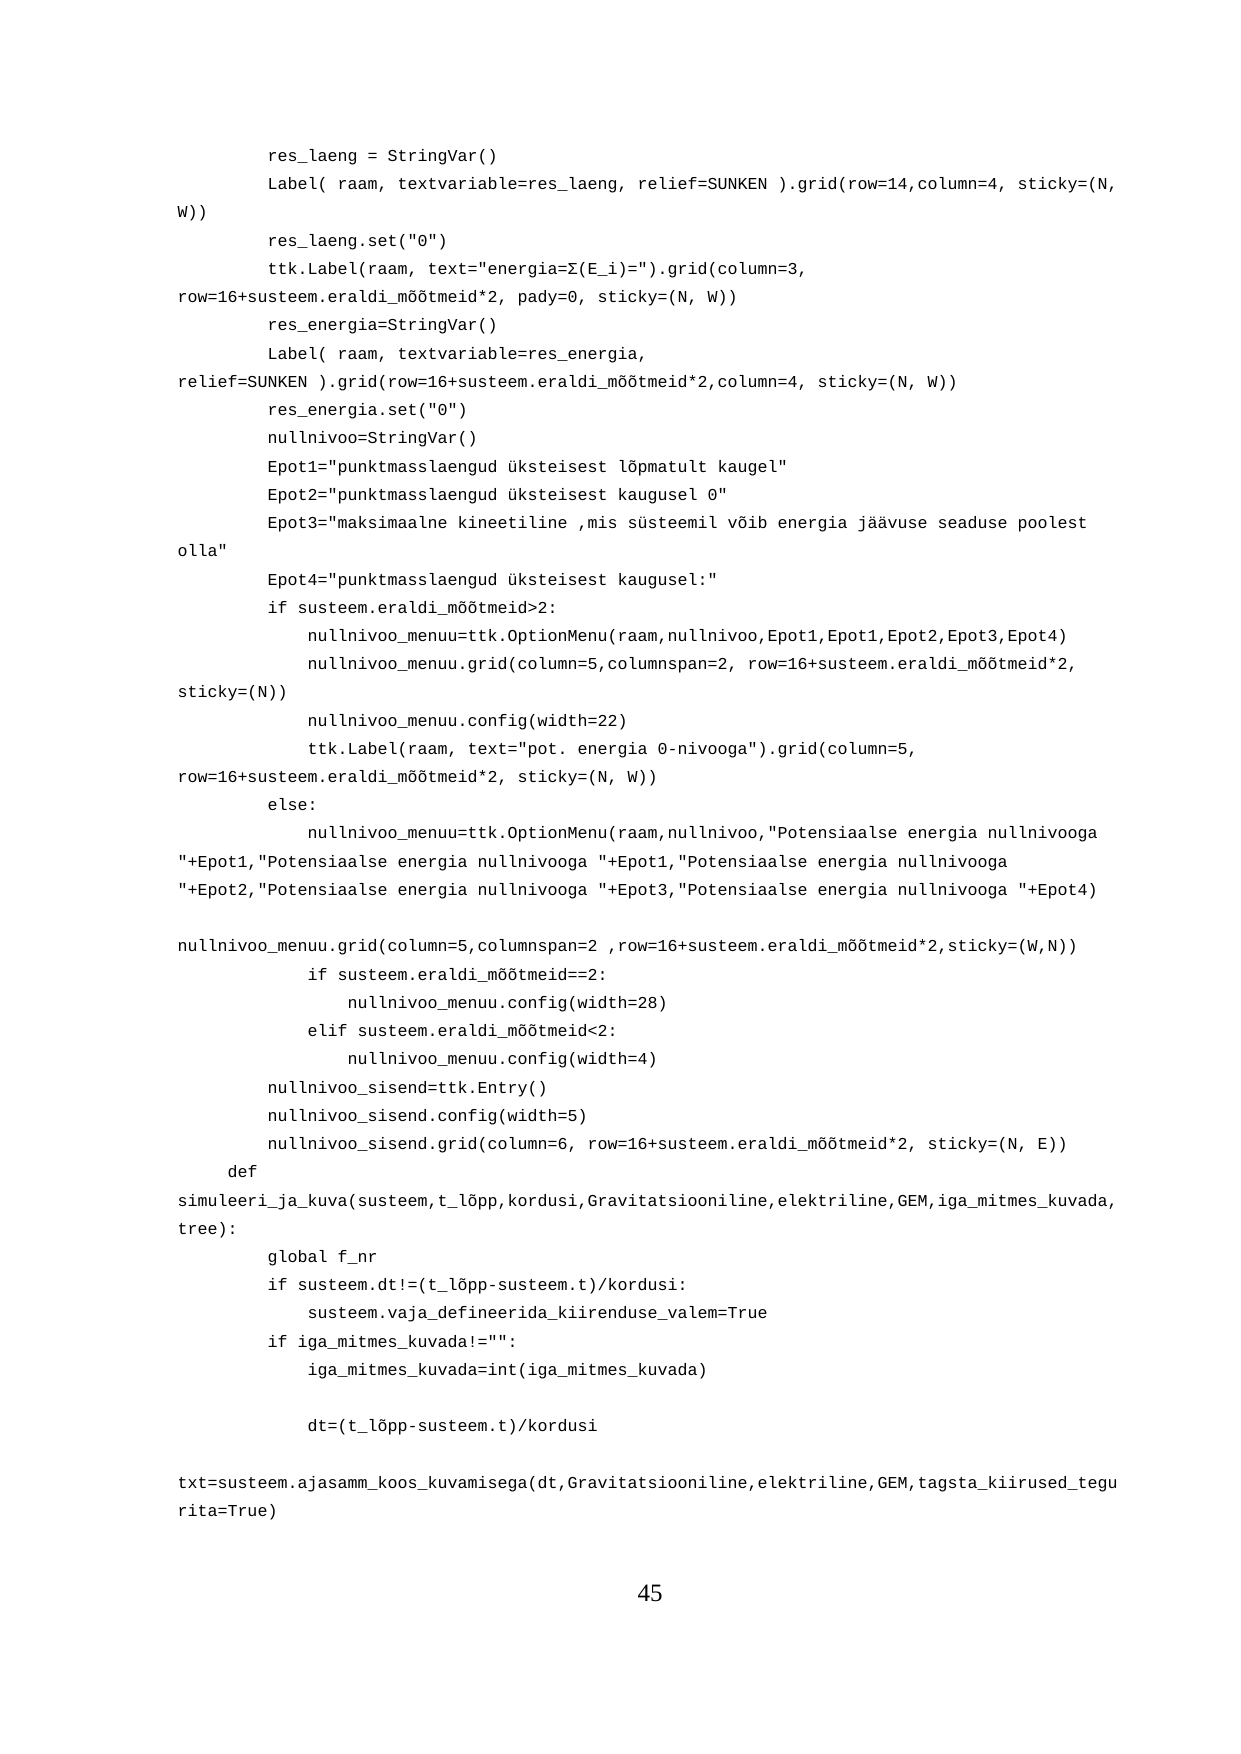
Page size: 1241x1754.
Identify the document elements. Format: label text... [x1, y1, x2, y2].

text elif susteem.eraldi_mõõtmeid<2: [177, 1023, 1122, 1042]
text nullnivoo_menuu.grid(column=5,columnspan=2, row=16+susteem.eraldi_mõõtmeid*2, sticky=(N)) [177, 656, 1122, 703]
text nullnivoo_menuu.grid(column=5,columnspan=2 ,row=16+susteem.eraldi_mõõtmeid*2,sticky=(W,N)) [177, 910, 1122, 957]
text res_laeng = StringVar() [177, 148, 1122, 166]
text if susteem.dt!=(t_lõpp-susteem.t)/kordusi: [177, 1277, 1122, 1296]
text def simuleeri_ja_kuva(susteem,t_lõpp,kordusi,Gravitatsiooniline,elektriline,GEM,iga_mitmes_kuvada,tree): [177, 1164, 1122, 1239]
text nullnivoo_sisend.grid(column=6, row=16+susteem.eraldi_mõõtmeid*2, sticky=(N, E)) [177, 1136, 1122, 1154]
text nullnivoo_sisend.config(width=5) [177, 1107, 1122, 1126]
text else: [177, 797, 1122, 816]
text dt=(t_lõpp-susteem.t)/kordusi [177, 1418, 1122, 1437]
text ttk.Label(raam, text="pot. energia 0-nivooga").grid(column=5, row=16+susteem.eraldi_mõõtmeid*2, sticky=(N, W)) [177, 740, 1122, 787]
text Label( raam, textvariable=res_laeng, relief=SUNKEN ).grid(row=14,column=4, sticky=(N, W)) [177, 176, 1122, 223]
text if susteem.eraldi_mõõtmeid==2: [177, 966, 1122, 985]
text res_laeng.set("0") [177, 232, 1122, 251]
text Epot1="punktmasslaengud üksteisest lõpmatult kaugel" [177, 458, 1122, 477]
text nullnivoo_menuu.config(width=28) [177, 994, 1122, 1013]
text ttk.Label(raam, text="energia=Σ(E_i)=").grid(column=3, row=16+susteem.eraldi_mõõtmeid*2, pady=0, sticky=(N, W)) [177, 261, 1122, 308]
text nullnivoo_sisend=ttk.Entry() [177, 1079, 1122, 1098]
text Label( raam, textvariable=res_energia, relief=SUNKEN ).grid(row=16+susteem.eraldi_mõõtmeid*2,column=4, sticky=(N, W)) [177, 345, 1122, 392]
text Epot4="punktmasslaengud üksteisest kaugusel:" [177, 571, 1122, 590]
text nullnivoo_menuu.config(width=22) [177, 712, 1122, 731]
text global f_nr [177, 1248, 1122, 1267]
text if susteem.eraldi_mõõtmeid>2: [177, 599, 1122, 618]
text nullnivoo_menuu=ttk.OptionMenu(raam,nullnivoo,Epot1,Epot1,Epot2,Epot3,Epot4) [177, 627, 1122, 646]
text nullnivoo_menuu.config(width=4) [177, 1051, 1122, 1070]
text nullnivoo_menuu=ttk.OptionMenu(raam,nullnivoo,"Potensiaalse energia nullnivooga "+Epot1,"Potensiaalse energia nullnivooga "+Epot1,"Potensiaalse energia nullnivooga "+Epot2,"Potensiaalse energia nullnivooga "+Epot3,"Potensiaalse energia nullnivooga "+Epot4) [177, 825, 1122, 900]
text res_energia.set("0") [177, 402, 1122, 421]
text iga_mitmes_kuvada=int(iga_mitmes_kuvada) [177, 1361, 1122, 1380]
text if iga_mitmes_kuvada!="": [177, 1333, 1122, 1352]
text Epot2="punktmasslaengud üksteisest kaugusel 0" [177, 486, 1122, 505]
text txt=susteem.ajasamm_koos_kuvamisega(dt,Gravitatsiooniline,elektriline,GEM,tagsta_kiirused_tegurita=True) [177, 1446, 1122, 1521]
text Epot3="maksimaalne kineetiline ,mis süsteemil võib energia jäävuse seaduse poolest olla" [177, 514, 1122, 562]
text res_energia=StringVar() [177, 317, 1122, 336]
text nullnivoo=StringVar() [177, 430, 1122, 449]
text susteem.vaja_defineerida_kiirenduse_valem=True [177, 1305, 1122, 1324]
